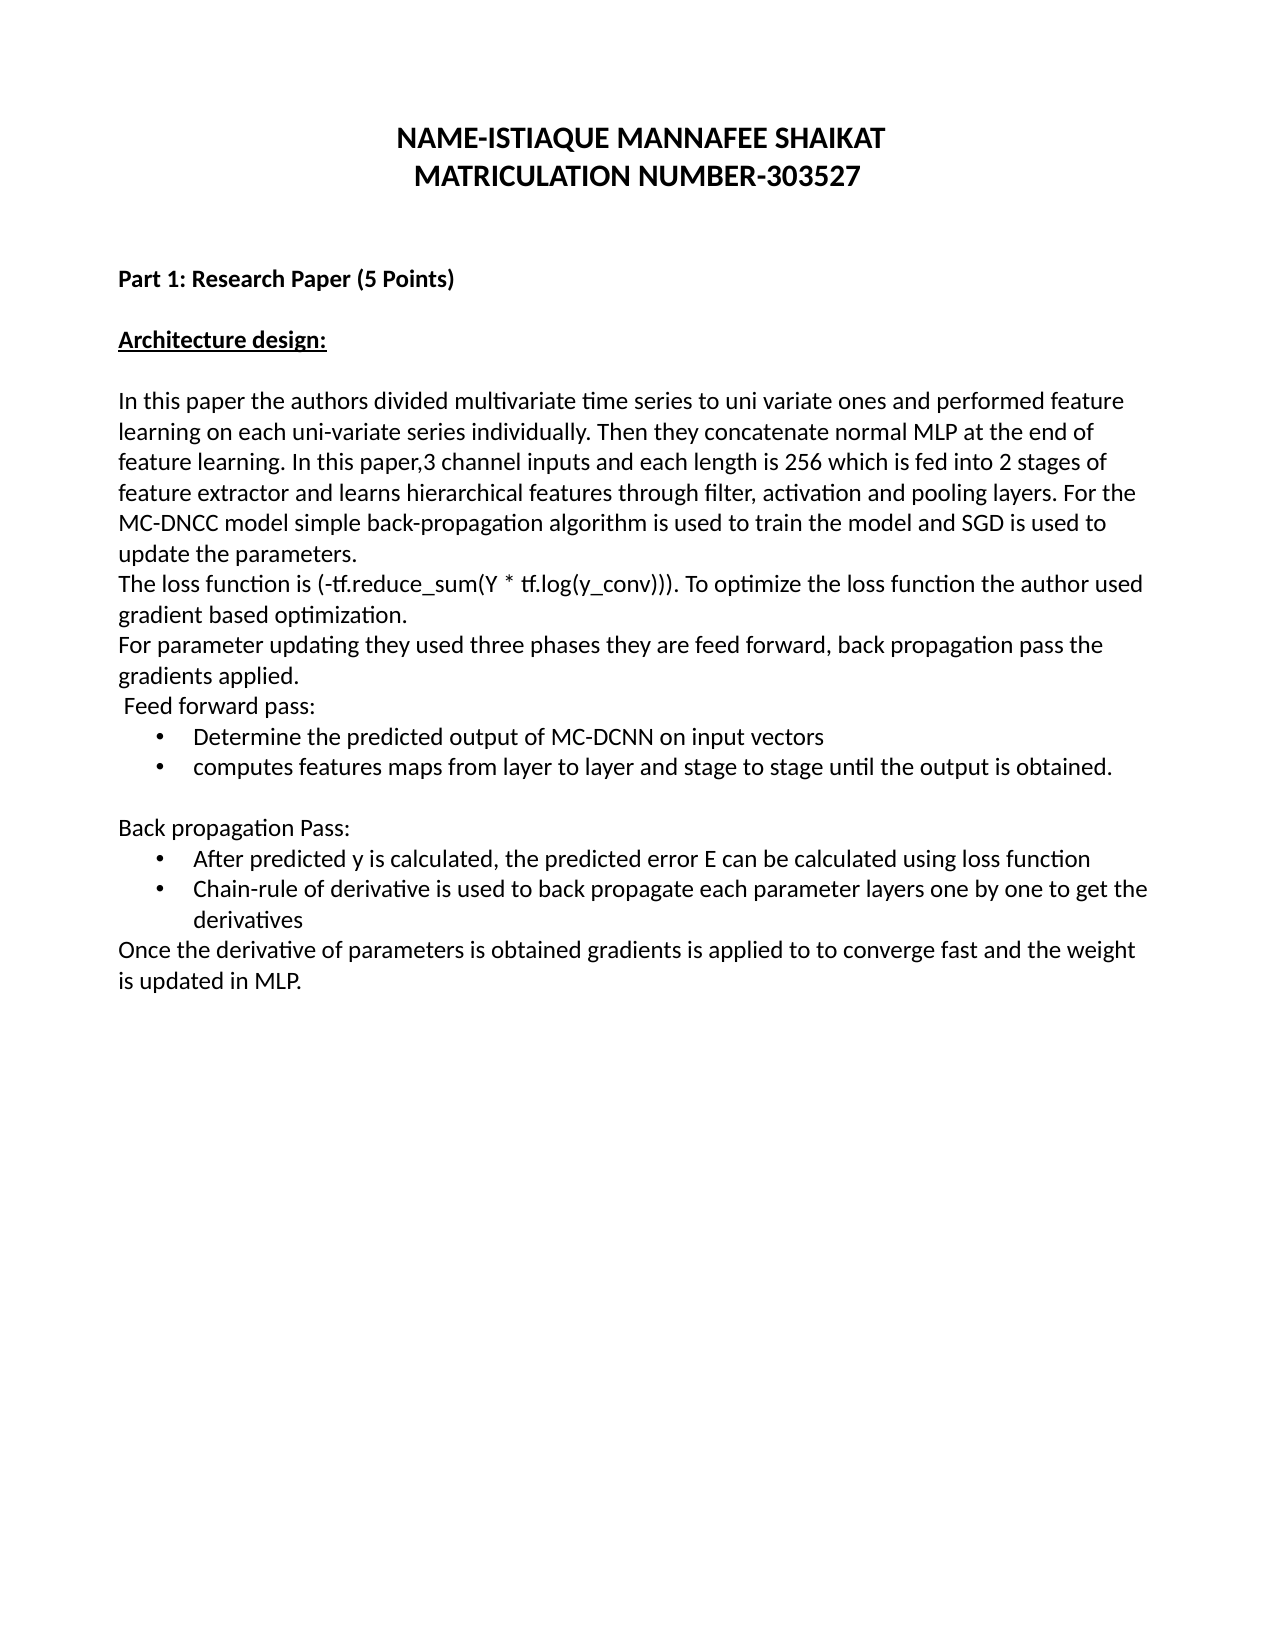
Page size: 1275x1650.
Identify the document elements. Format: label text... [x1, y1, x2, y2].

text In this paper the authors divided multivariate time series to uni variate ones and performed feature learning on each uni-variate series individually. Then they concatenate normal MLP at the end of feature learning. In this paper,3 channel inputs and each length is 256 which is fed into 2 stages of feature extractor and learns hierarchical features through filter, activation and pooling layers. For the MC-DNCC model simple back-propagation algorithm is used to train the model and SGD is used to update the parameters. [118, 385, 1157, 568]
text Once the derivative of parameters is obtained gradients is applied to to converge fast and the weight is updated in MLP. [118, 934, 1157, 996]
text NAME-ISTIAQUE MANNAFEE SHAIKAT [118, 118, 1157, 156]
text Back propagation Pass: [118, 812, 1157, 843]
list Determine the predicted output of MC-DCNN on input vectors [156, 721, 1157, 751]
text Part 1: Research Paper (5 Points) [118, 263, 1157, 293]
text The loss function is (-tf.reduce_sum(Y * tf.log(y_conv))). To optimize the loss function the author used gradient based optimization. [118, 568, 1157, 629]
text Architecture design: [118, 324, 1157, 354]
list Chain-rule of derivative is used to back propagate each parameter layers one by one to get the derivatives [156, 873, 1157, 934]
text Feed forward pass: [118, 690, 1157, 721]
text For parameter updating they used three phases they are feed forward, back propagation pass the gradients applied. [118, 629, 1157, 690]
list computes features maps from layer to layer and stage to stage until the output is obtained. [156, 751, 1157, 782]
list After predicted y is calculated, the predicted error E can be calculated using loss function [156, 843, 1157, 873]
text MATRICULATION NUMBER-303527 [118, 156, 1157, 194]
